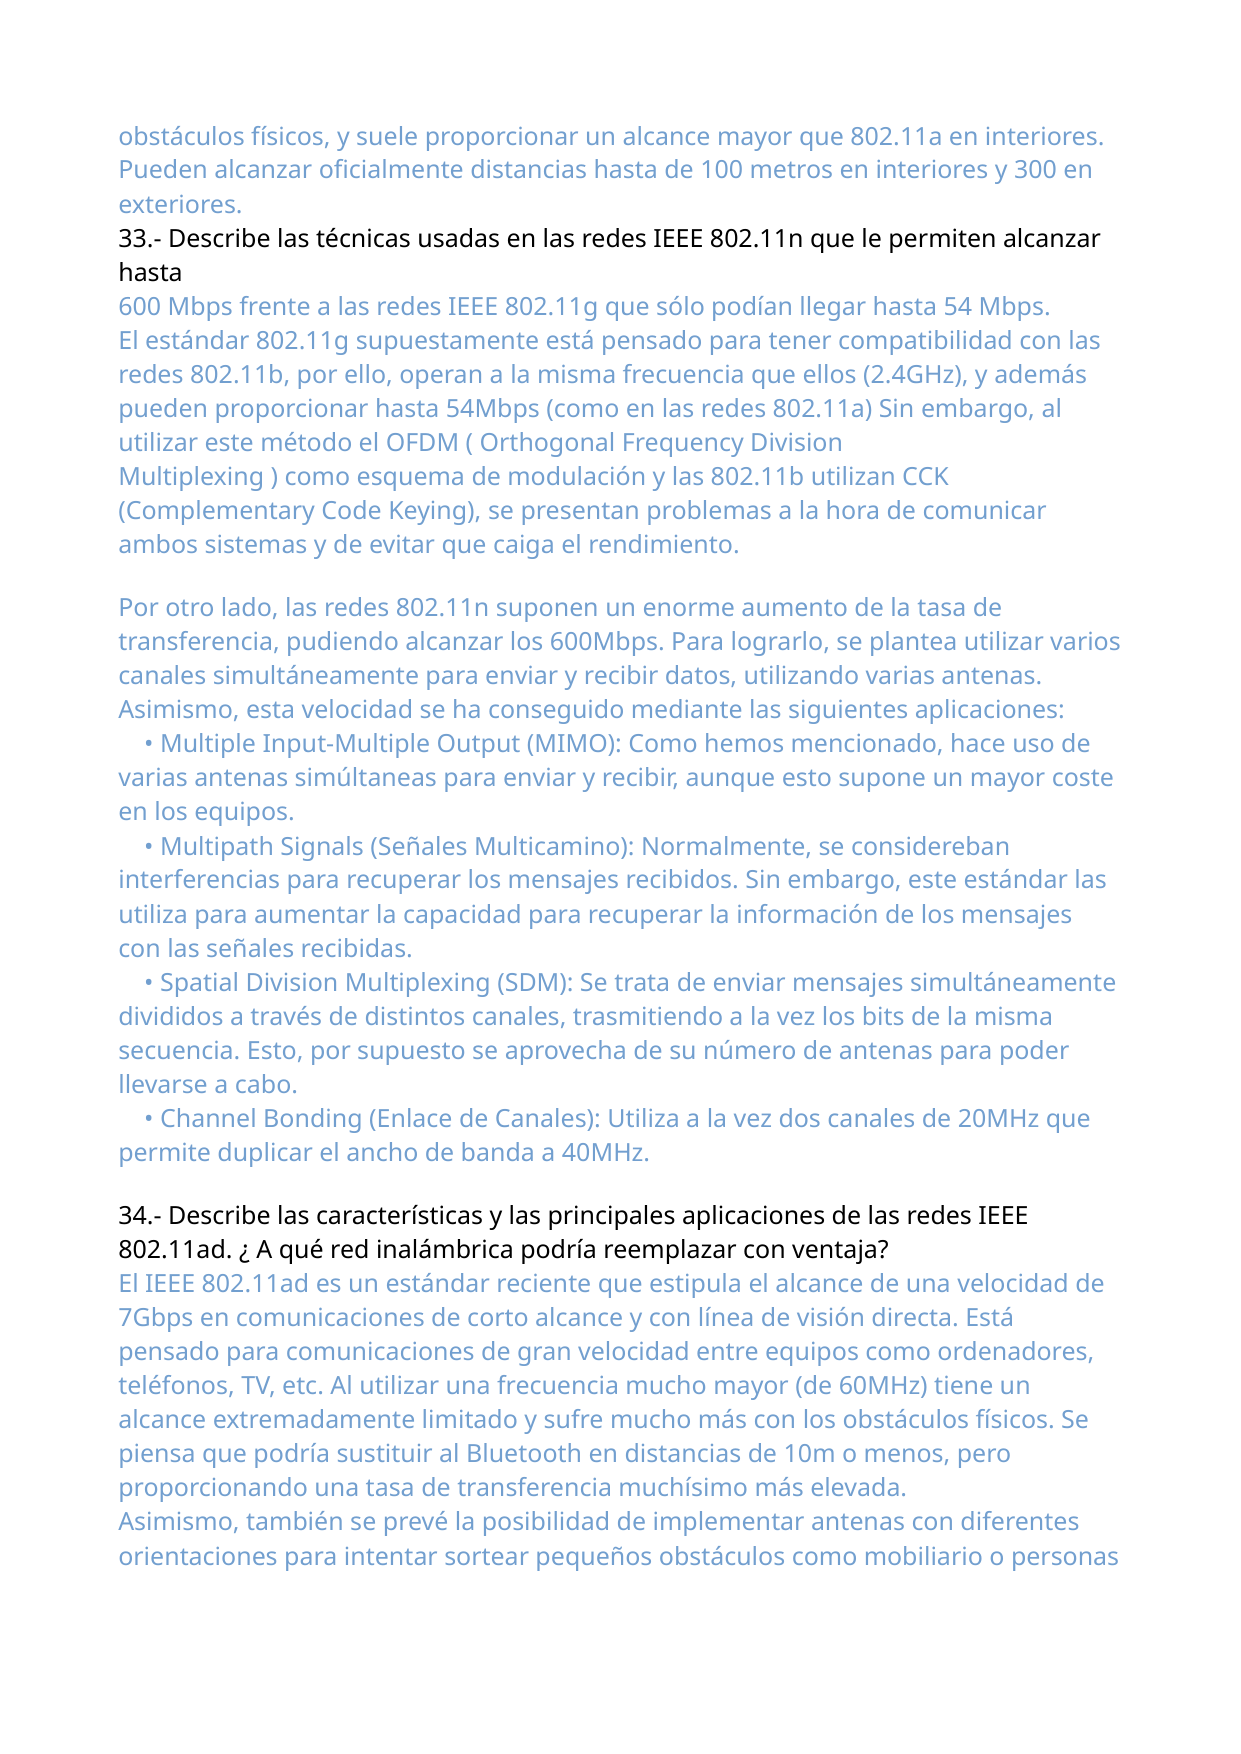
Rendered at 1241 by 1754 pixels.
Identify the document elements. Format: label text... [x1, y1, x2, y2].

text obstáculos físicos, y suele proporcionar un alcance mayor que 802.11a en interiores. Pueden alcanzar oficialmente distancias hasta de 100 metros en interiores y 300 en exteriores. 33.- Describe las técnicas usadas en las redes IEEE 802.11n que le permiten alcanzar hasta [118, 118, 1122, 288]
text El IEEE 802.11ad es un estándar reciente que estipula el alcance de una velocidad de 7Gbps en comunicaciones de corto alcance y con línea de visión directa. Está pensado para comunicaciones de gran velocidad entre equipos como ordenadores, teléfonos, TV, etc. Al utilizar una frecuencia mucho mayor (de 60MHz) tiene un alcance extremadamente limitado y sufre mucho más con los obstáculos físicos. Se piensa que podría sustituir al Bluetooth en distancias de 10m o menos, pero proporcionando una tasa de transferencia muchísimo más elevada. [118, 1266, 1122, 1504]
text 34.- Describe las características y las principales aplicaciones de las redes IEEE 802.11ad. ¿ A qué red inalámbrica podría reemplazar con ventaja? [118, 1197, 1122, 1266]
text El estándar 802.11g supuestamente está pensado para tener compatibilidad con las redes 802.11b, por ello, operan a la misma frecuencia que ellos (2.4GHz), y además pueden proporcionar hasta 54Mbps (como en las redes 802.11a) Sin embargo, al utilizar este método el OFDM ( Orthogonal Frequency Division [118, 322, 1122, 459]
text 600 Mbps frente a las redes IEEE 802.11g que sólo podían llegar hasta 54 Mbps. [118, 288, 1122, 322]
text • Multipath Signals (Señales Multicamino): Normalmente, se considereban interferencias para recuperar los mensajes recibidos. Sin embargo, este estándar las utiliza para aumentar la capacidad para recuperar la información de los mensajes con las señales recibidas. [118, 828, 1122, 964]
text • Multiple Input-Multiple Output (MIMO): Como hemos mencionado, hace uso de varias antenas simúltaneas para enviar y recibir, aunque esto supone un mayor coste en los equipos. [118, 726, 1122, 828]
text Multiplexing ) como esquema de modulación y las 802.11b utilizan CCK (Complementary Code Keying), se presentan problemas a la hora de comunicar ambos sistemas y de evitar que caiga el rendimiento. [118, 459, 1122, 561]
text Asimismo, también se prevé la posibilidad de implementar antenas con diferentes orientaciones para intentar sortear pequeños obstáculos como mobiliario o personas [118, 1504, 1122, 1572]
text • Spatial Division Multiplexing (SDM): Se trata de enviar mensajes simultáneamente divididos a través de distintos canales, trasmitiendo a la vez los bits de la misma secuencia. Esto, por supuesto se aprovecha de su número de antenas para poder llevarse a cabo. [118, 964, 1122, 1101]
text Por otro lado, las redes 802.11n suponen un enorme aumento de la tasa de transferencia, pudiendo alcanzar los 600Mbps. Para lograrlo, se plantea utilizar varios canales simultáneamente para enviar y recibir datos, utilizando varias antenas. Asimismo, esta velocidad se ha conseguido mediante las siguientes aplicaciones: [118, 590, 1122, 726]
text • Channel Bonding (Enlace de Canales): Utiliza a la vez dos canales de 20MHz que permite duplicar el ancho de banda a 40MHz. [118, 1101, 1122, 1169]
